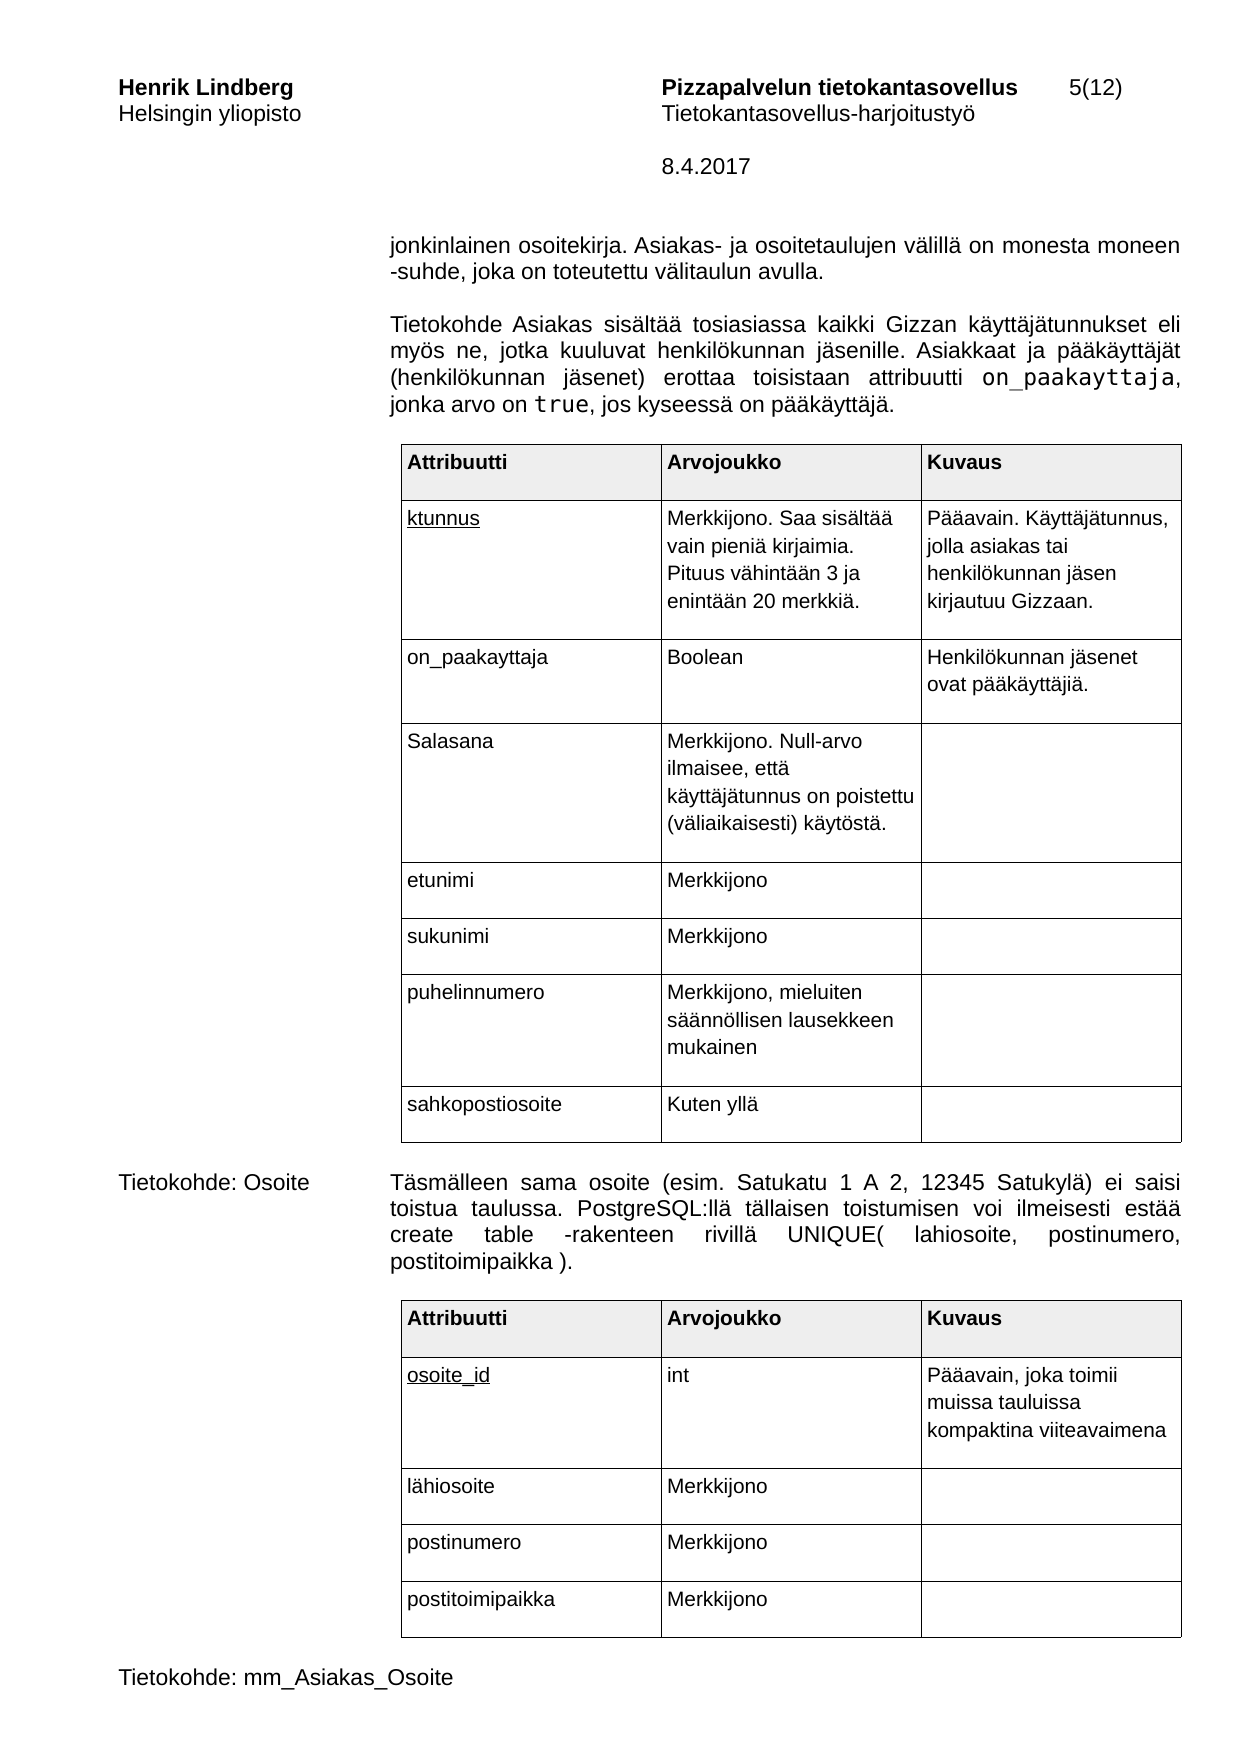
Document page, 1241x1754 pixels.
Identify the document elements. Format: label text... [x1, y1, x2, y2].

table_cell Merkkijono, mieluiten säännöllisen lausekkeen mukainen [662, 975, 921, 1086]
table_cell Merkkijono. Null-arvo ilmaisee, että käyttäjätunnus on poistettu (väliaikaisesti) käytöstä. [662, 724, 921, 862]
table_cell Merkkijono. Saa sisältää vain pieniä kirjaimia. Pituus vähintään 3 ja enintään 20 merkkiä. [662, 501, 921, 639]
table_cell Pääavain, joka toimii muissa tauluissa kompaktina viiteavaimena [922, 1358, 1181, 1468]
table_cell Pääavain. Käyttäjätunnus, jolla asiakas tai henkilökunnan jäsen kirjautuu Gizzaan. [922, 501, 1181, 639]
table_cell on_paakayttaja [402, 640, 661, 723]
table_cell [922, 1582, 1181, 1637]
table_header Arvojoukko [662, 445, 921, 500]
table_cell [922, 975, 1181, 1086]
table_cell [922, 1469, 1181, 1524]
table_header Arvojoukko [662, 1301, 921, 1357]
table_header Kuvaus [922, 1301, 1181, 1357]
table_cell Kuten yllä [662, 1087, 921, 1142]
table_cell Merkkijono [662, 1469, 921, 1524]
table_cell Merkkijono [662, 919, 921, 974]
text Tietokohde Asiakas sisältää tosiasiassa kaikki Gizzan käyttäjätunnukset eli myös ne, jotka kuuluvat henkilökunnan jäsenille. Asiakkaat ja pääkäyttäjät (henkilökunnan jäsenet) erottaa toisistaan attribuutti on_paakayttaja, jonka arvo on true, jos kyseessä on pääkäyttäjä. [118, 311, 1181, 417]
table_cell lähiosoite [402, 1469, 661, 1524]
table_cell etunimi [402, 863, 661, 918]
table_header Attribuutti [402, 445, 661, 500]
text Tietokohde: mm_Asiakas_Osoite [118, 1663, 1181, 1690]
table_header Kuvaus [922, 445, 1181, 500]
table_header Attribuutti [402, 1301, 661, 1357]
table_cell Merkkijono [662, 1582, 921, 1637]
table_cell Salasana [402, 724, 661, 862]
table_cell puhelinnumero [402, 975, 661, 1086]
table_cell [922, 919, 1181, 974]
table_cell Henkilökunnan jäsenet ovat pääkäyttäjiä. [922, 640, 1181, 723]
table_cell postinumero [402, 1525, 661, 1581]
table_cell [922, 1525, 1181, 1581]
table_cell [922, 724, 1181, 862]
text jonkinlainen osoitekirja. Asiakas- ja osoitetaulujen välillä on monesta moneen -suhde, joka on toteutettu välitaulun avulla. [118, 232, 1181, 284]
table_cell [922, 1087, 1181, 1142]
table_cell Merkkijono [662, 863, 921, 918]
table_cell postitoimipaikka [402, 1582, 661, 1637]
table_cell ktunnus [402, 501, 661, 639]
table_cell int [662, 1358, 921, 1468]
table_cell sukunimi [402, 919, 661, 974]
table_cell sahkopostiosoite [402, 1087, 661, 1142]
table_cell [922, 863, 1181, 918]
table_cell osoite_id [402, 1358, 661, 1468]
table_cell Boolean [662, 640, 921, 723]
table_cell Merkkijono [662, 1525, 921, 1581]
text Tietokohde: Osoite Täsmälleen sama osoite (esim. Satukatu 1 A 2, 12345 Satukylä) ei saisi toistua taulussa. PostgreSQL:llä tällaisen toistumisen voi ilmeisesti estää create table -rakenteen rivillä UNIQUE( lahiosoite, postinumero, postitoimipaikka ). [118, 1168, 1181, 1274]
